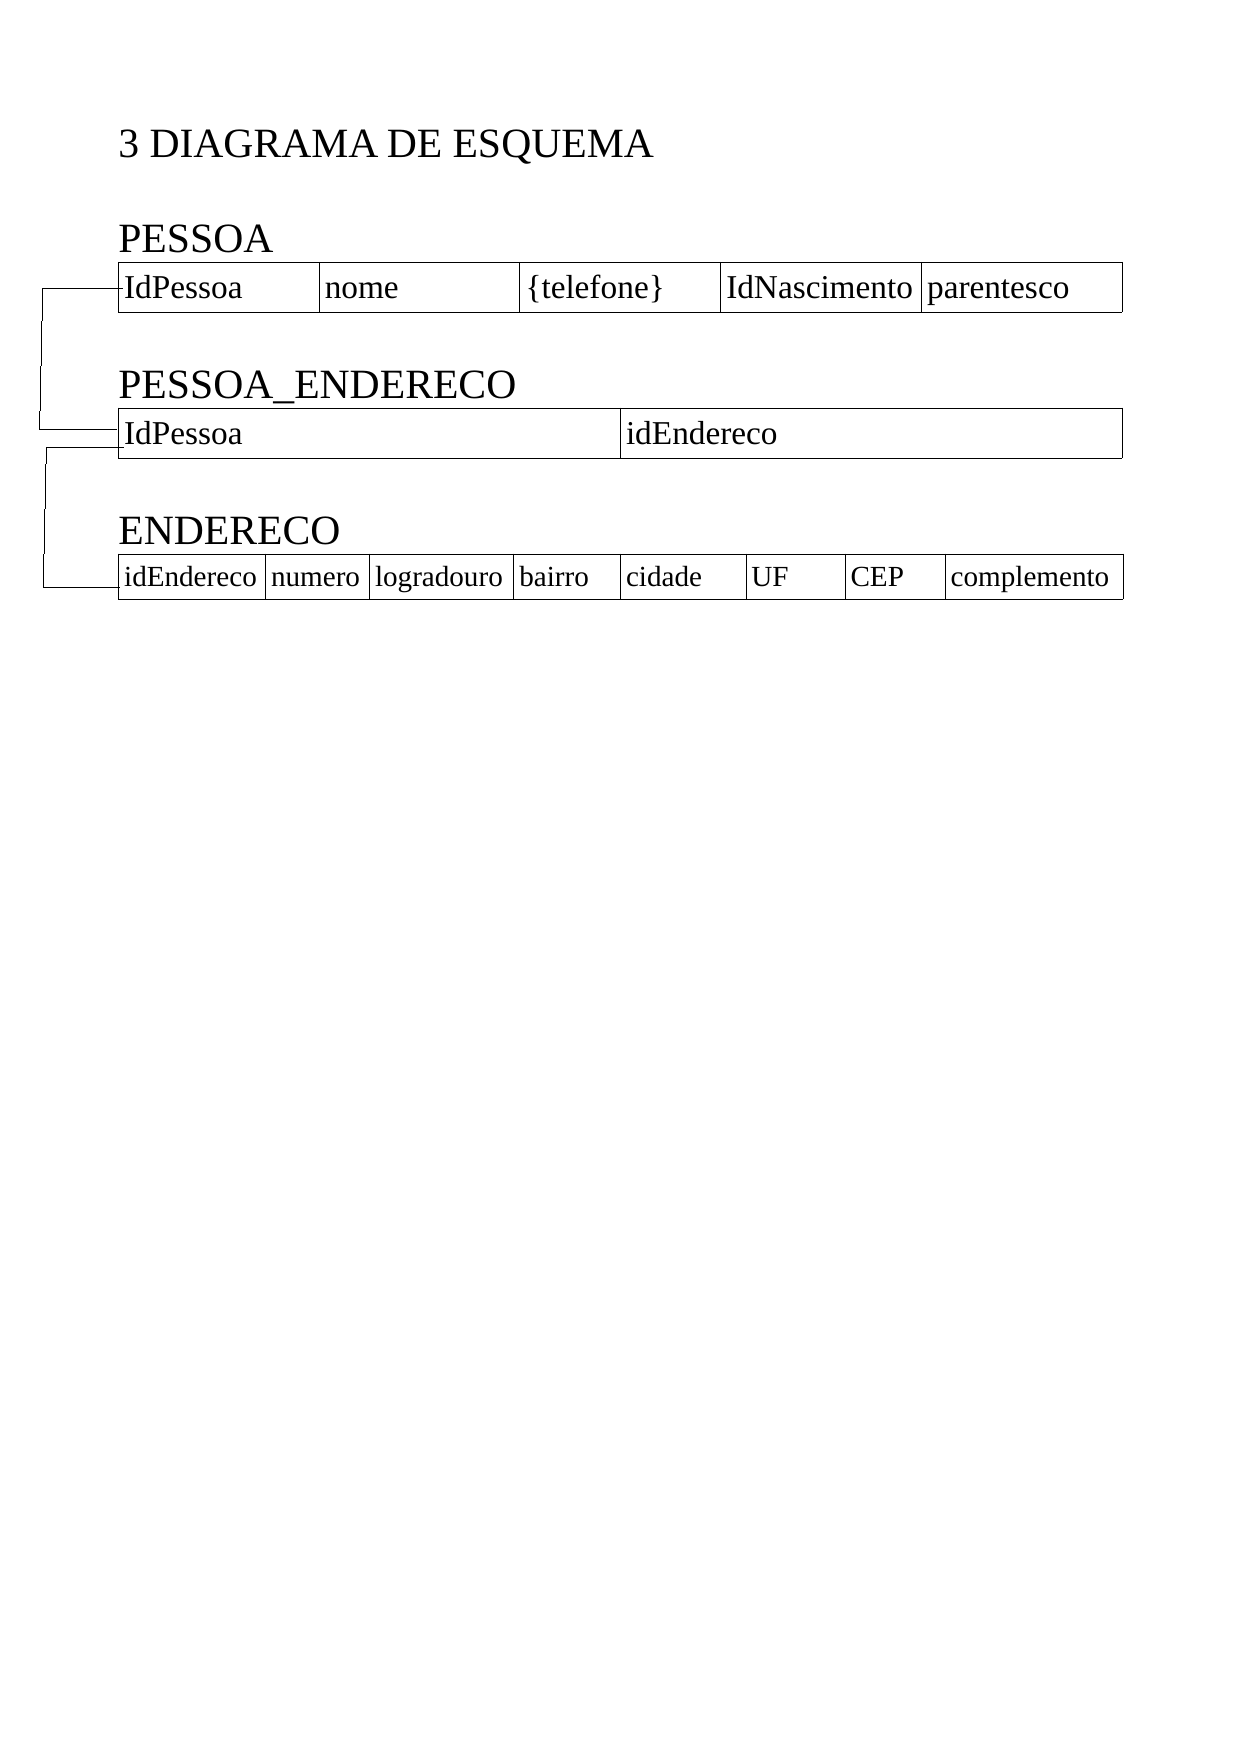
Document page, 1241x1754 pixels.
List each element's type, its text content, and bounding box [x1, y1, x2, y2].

table_header nome [320, 263, 519, 312]
text 3 DIAGRAMA DE ESQUEMA [118, 118, 1122, 166]
table_header parentesco [922, 263, 1122, 312]
table_header idEndereco [621, 409, 1122, 458]
table_header idEndereco [119, 555, 265, 599]
table_header IdPessoa [119, 409, 620, 458]
table_header numero [266, 555, 369, 599]
table_header logradouro [370, 555, 513, 599]
table_header {telefone} [520, 263, 720, 312]
table_header UF [747, 555, 845, 599]
table_header IdNascimento [721, 263, 921, 312]
table_header IdPessoa [119, 263, 319, 312]
table_header complemento [946, 555, 1123, 599]
table_header CEP [846, 555, 945, 599]
table_header cidade [621, 555, 746, 599]
text PESSOA [118, 214, 1122, 262]
text PESSOA_ENDERECO [118, 360, 1122, 408]
table_header bairro [514, 555, 620, 599]
text ENDERECO [118, 506, 1122, 553]
